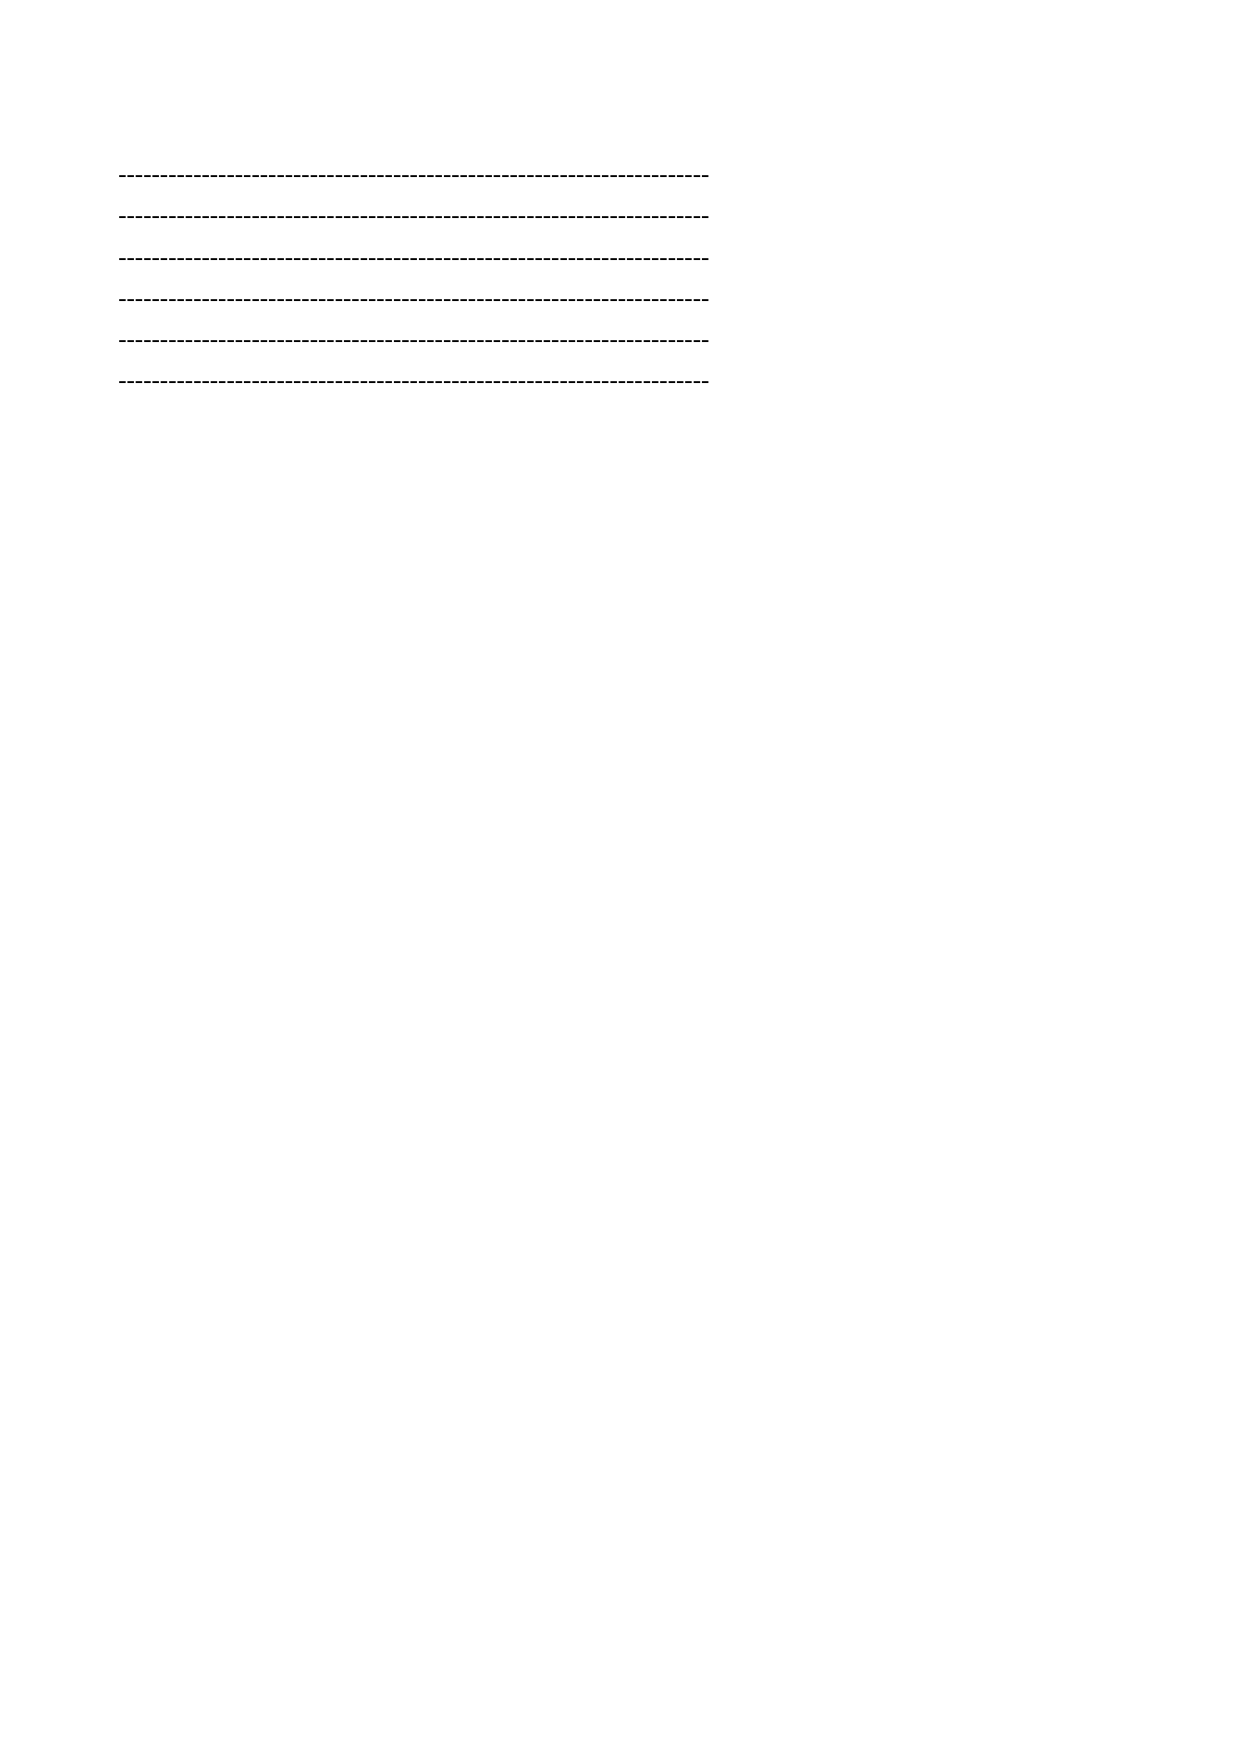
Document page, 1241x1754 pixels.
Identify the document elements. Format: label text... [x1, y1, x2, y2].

text ----------------------------------------------------------------------- [118, 201, 1122, 229]
text ----------------------------------------------------------------------- [118, 366, 1122, 394]
text ----------------------------------------------------------------------- [118, 242, 1122, 271]
text ----------------------------------------------------------------------- [118, 159, 1122, 188]
text ----------------------------------------------------------------------- [118, 324, 1122, 353]
text ----------------------------------------------------------------------- [118, 283, 1122, 312]
